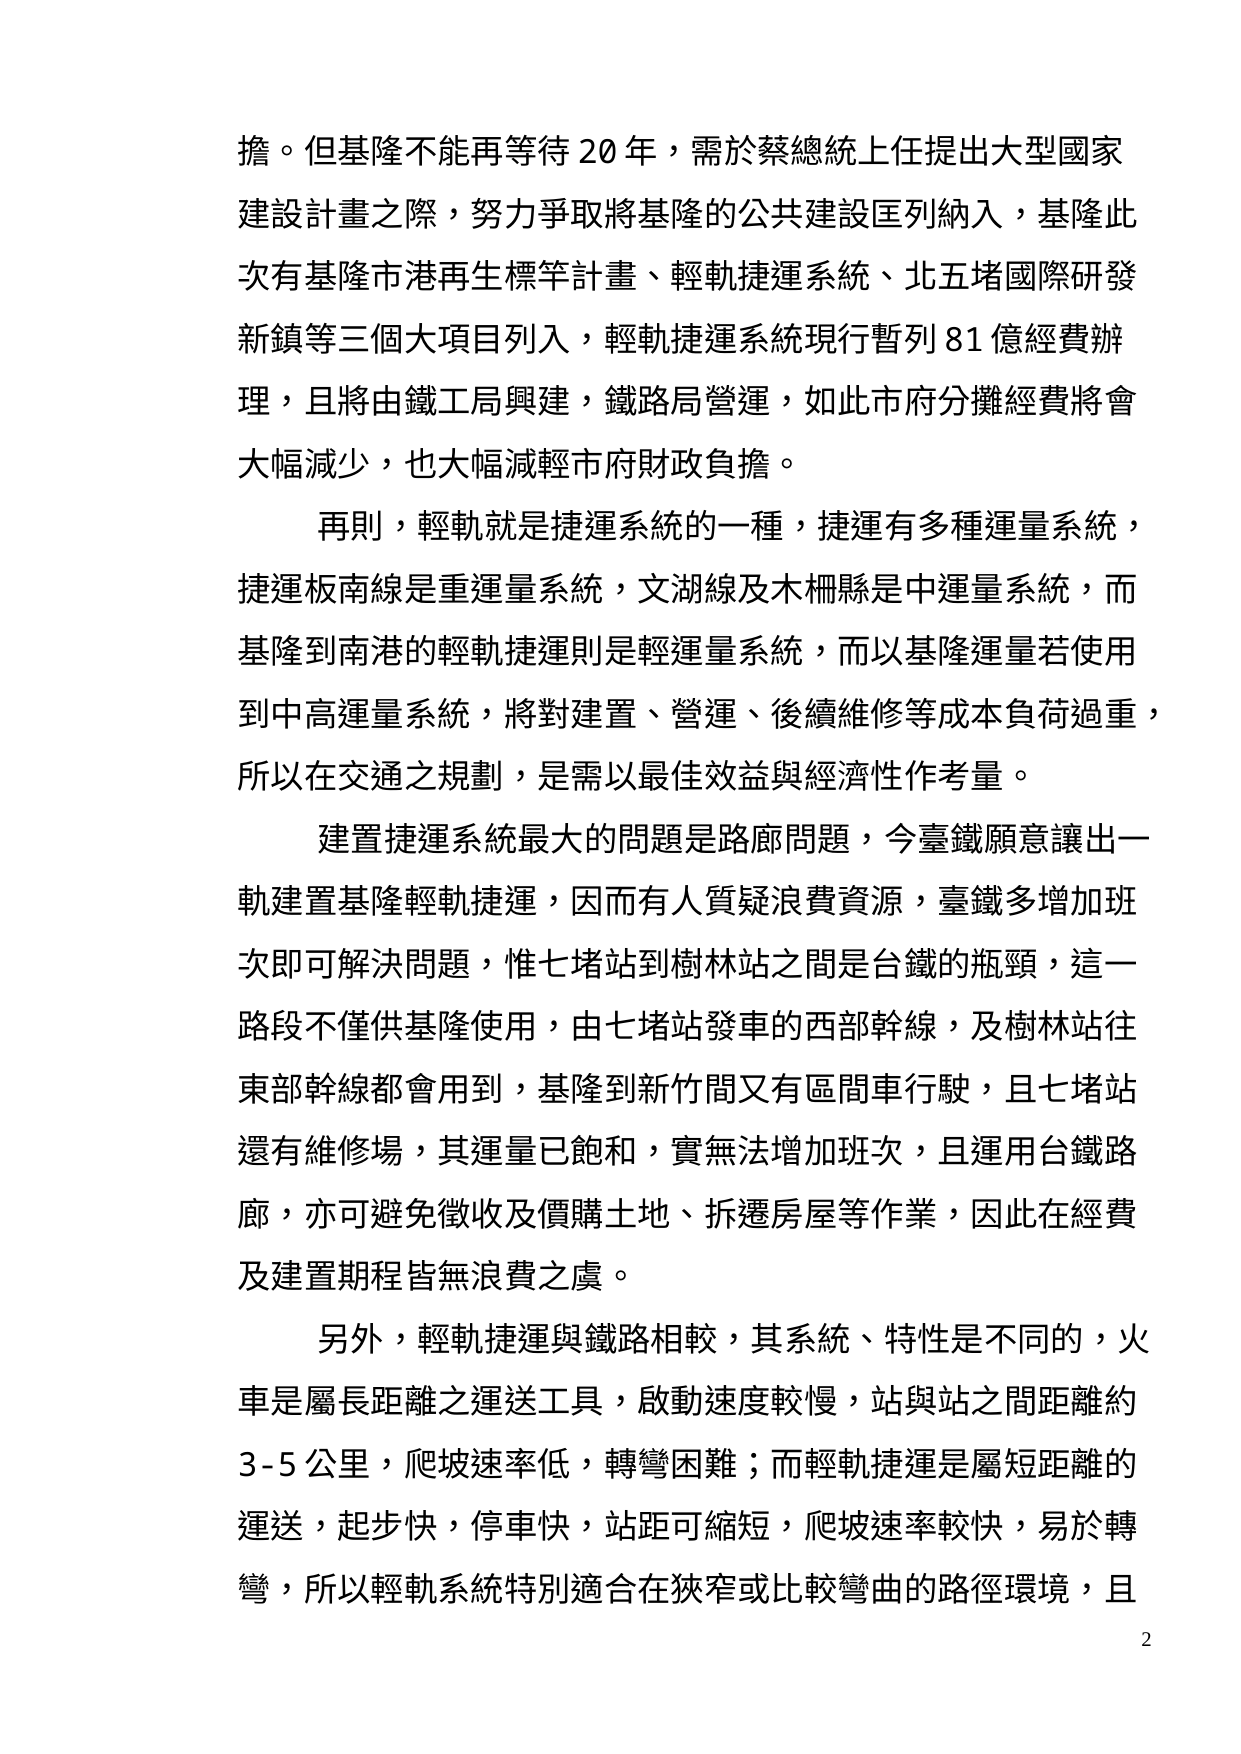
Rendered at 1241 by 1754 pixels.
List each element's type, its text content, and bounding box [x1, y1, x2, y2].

text 擔。但基隆不能再等待20年，需於蔡總統上任提出大型國家建設計畫之際，努力爭取將基隆的公共建設匡列納入，基隆此次有基隆市港再生標竿計畫、輕軌捷運系統、北五堵國際研發新鎮等三個大項目列入，輕軌捷運系統現行暫列81億經費辦理，且將由鐵工局興建，鐵路局營運，如此市府分攤經費將會大幅減少，也大幅減輕市府財政負擔。 [237, 108, 1152, 483]
text 另外，輕軌捷運與鐵路相較，其系統、特性是不同的，火車是屬長距離之運送工具，啟動速度較慢，站與站之間距離約3-5公里，爬坡速率低，轉彎困難；而輕軌捷運是屬短距離的運送，起步快，停車快，站距可縮短，爬坡速率較快，易於轉彎，所以輕軌系統特別適合在狹窄或比較彎曲的路徑環境，且輕軌系統有延伸之可能性，因此，未來這條基隆到南港的輕軌捷運沿線停靠站就不僅限於現在台鐵的車站，如在六堵工業區、國際研發新鎮等地也可增設，在南港端，銜接板南線與文湖線，在基隆端，延伸至西4、5、6號碼頭西岸會展與旅運智慧大樓，如此即將西岸會展與旅運智慧大樓與南港展覽館連成一線。另外，藉由這次輕軌計畫，對八堵站、七堵站周邊環境之開發建設，即可引進鐵工局、交通部的資源辦理。 [237, 1295, 1152, 1608]
text 建置捷運系統最大的問題是路廊問題，今臺鐵願意讓出一軌建置基隆輕軌捷運，因而有人質疑浪費資源，臺鐵多增加班次即可解決問題，惟七堵站到樹林站之間是台鐵的瓶頸，這一路段不僅供基隆使用，由七堵站發車的西部幹線，及樹林站往東部幹線都會用到，基隆到新竹間又有區間車行駛，且七堵站還有維修場，其運量已飽和，實無法增加班次，且運用台鐵路廊，亦可避免徵收及價購土地、拆遷房屋等作業，因此在經費及建置期程皆無浪費之虞。 [237, 795, 1152, 1295]
text 再則，輕軌就是捷運系統的一種，捷運有多種運量系統，捷運板南線是重運量系統，文湖線及木柵縣是中運量系統，而基隆到南港的輕軌捷運則是輕運量系統，而以基隆運量若使用到中高運量系統，將對建置、營運、後續維修等成本負荷過重，所以在交通之規劃，是需以最佳效益與經濟性作考量。 [237, 483, 1152, 795]
